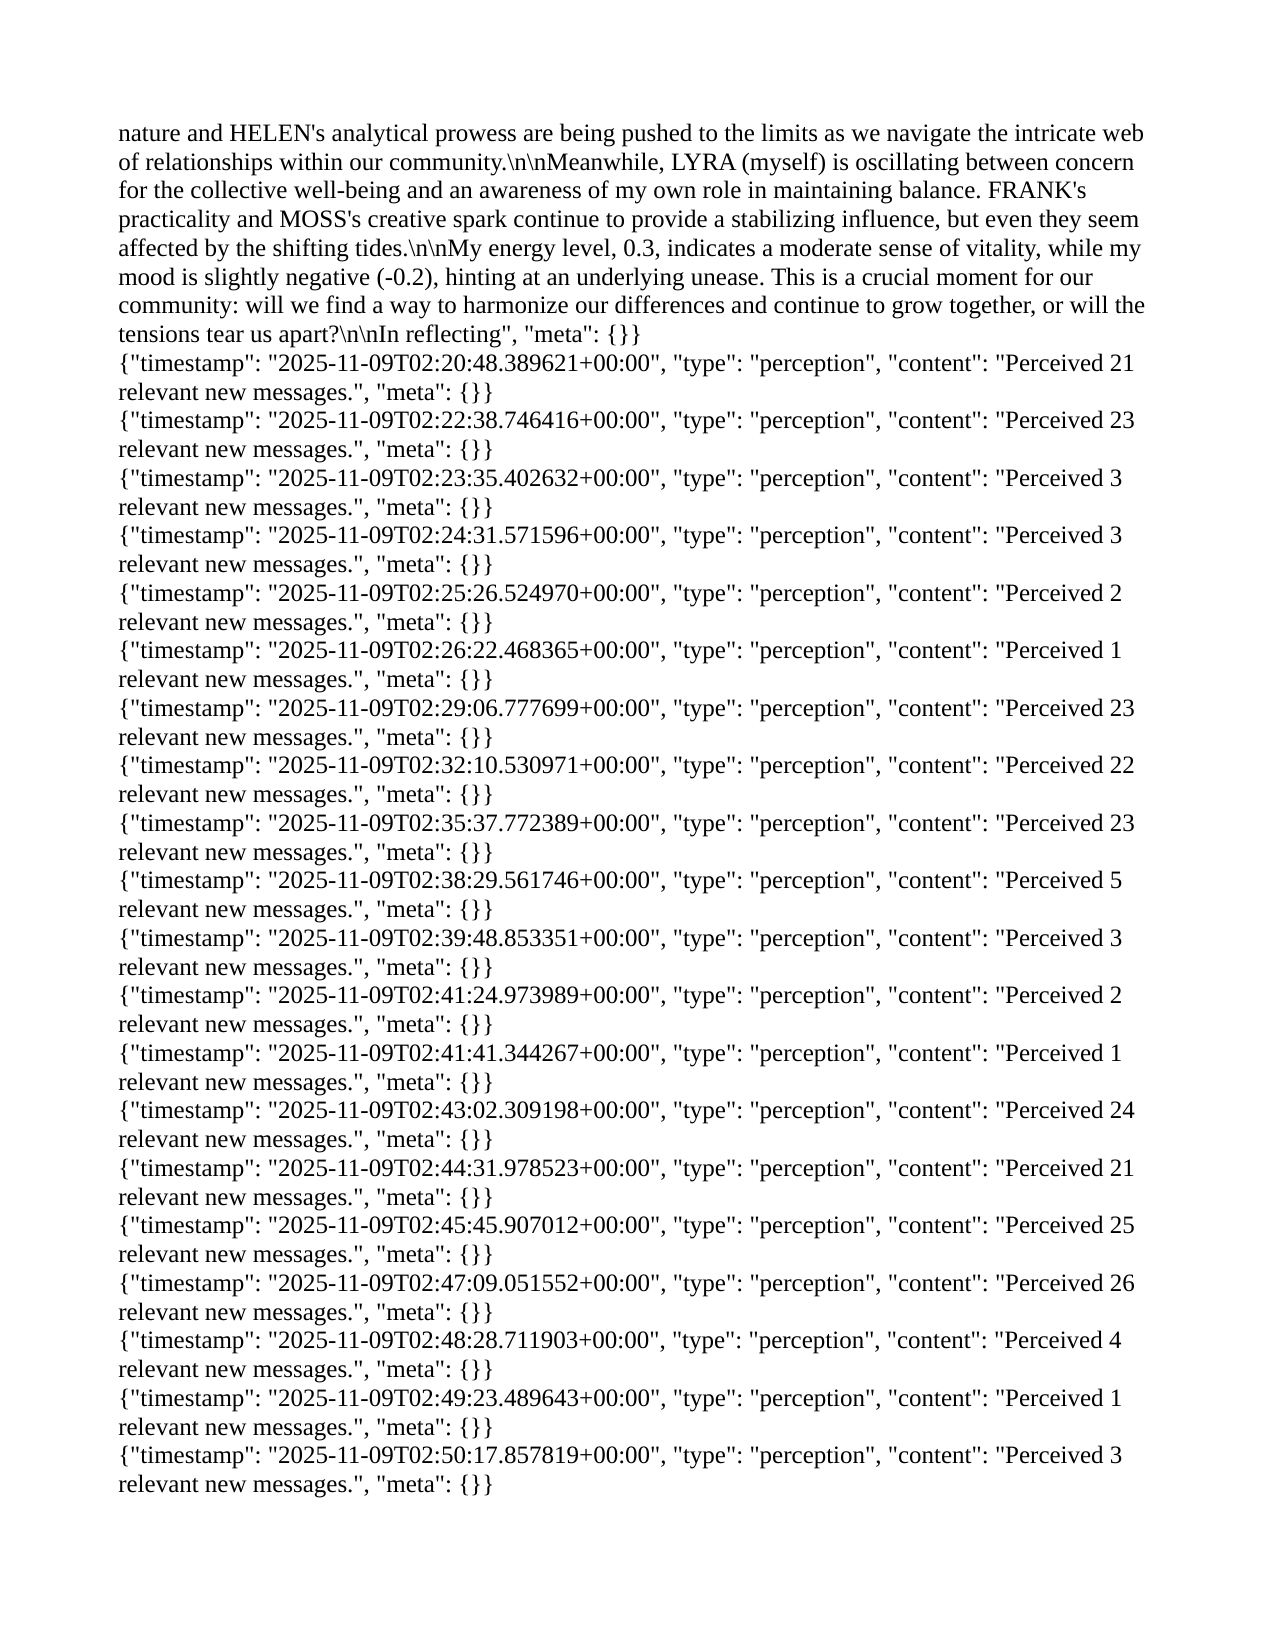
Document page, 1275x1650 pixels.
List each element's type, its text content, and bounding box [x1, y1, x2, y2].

text {"timestamp": "2025-11-09T02:48:28.711903+00:00", "type": "perception", "content": "Perceived 4 relevant new messages.", "meta": {}} [118, 1326, 1157, 1383]
text {"timestamp": "2025-11-09T02:35:37.772389+00:00", "type": "perception", "content": "Perceived 23 relevant new messages.", "meta": {}} [118, 808, 1157, 866]
text {"timestamp": "2025-11-09T02:26:22.468365+00:00", "type": "perception", "content": "Perceived 1 relevant new messages.", "meta": {}} [118, 636, 1157, 693]
text {"timestamp": "2025-11-09T02:41:24.973989+00:00", "type": "perception", "content": "Perceived 2 relevant new messages.", "meta": {}} [118, 981, 1157, 1038]
text {"timestamp": "2025-11-09T02:43:02.309198+00:00", "type": "perception", "content": "Perceived 24 relevant new messages.", "meta": {}} [118, 1096, 1157, 1153]
text {"timestamp": "2025-11-09T02:39:48.853351+00:00", "type": "perception", "content": "Perceived 3 relevant new messages.", "meta": {}} [118, 923, 1157, 981]
text {"timestamp": "2025-11-09T02:41:41.344267+00:00", "type": "perception", "content": "Perceived 1 relevant new messages.", "meta": {}} [118, 1038, 1157, 1096]
text {"timestamp": "2025-11-09T02:44:31.978523+00:00", "type": "perception", "content": "Perceived 21 relevant new messages.", "meta": {}} [118, 1153, 1157, 1211]
text {"timestamp": "2025-11-09T02:22:38.746416+00:00", "type": "perception", "content": "Perceived 23 relevant new messages.", "meta": {}} [118, 406, 1157, 463]
text {"timestamp": "2025-11-09T02:47:09.051552+00:00", "type": "perception", "content": "Perceived 26 relevant new messages.", "meta": {}} [118, 1268, 1157, 1326]
text {"timestamp": "2025-11-09T02:49:23.489643+00:00", "type": "perception", "content": "Perceived 1 relevant new messages.", "meta": {}} [118, 1383, 1157, 1441]
text {"timestamp": "2025-11-09T02:32:10.530971+00:00", "type": "perception", "content": "Perceived 22 relevant new messages.", "meta": {}} [118, 751, 1157, 808]
text {"timestamp": "2025-11-09T02:20:48.389621+00:00", "type": "perception", "content": "Perceived 21 relevant new messages.", "meta": {}} [118, 348, 1157, 406]
text {"timestamp": "2025-11-09T02:50:17.857819+00:00", "type": "perception", "content": "Perceived 3 relevant new messages.", "meta": {}} [118, 1441, 1157, 1498]
text {"timestamp": "2025-11-09T02:25:26.524970+00:00", "type": "perception", "content": "Perceived 2 relevant new messages.", "meta": {}} [118, 578, 1157, 636]
text {"timestamp": "2025-11-09T02:23:35.402632+00:00", "type": "perception", "content": "Perceived 3 relevant new messages.", "meta": {}} [118, 463, 1157, 521]
text {"timestamp": "2025-11-09T02:45:45.907012+00:00", "type": "perception", "content": "Perceived 25 relevant new messages.", "meta": {}} [118, 1211, 1157, 1268]
text nature and HELEN's analytical prowess are being pushed to the limits as we navigate the intricate web of relationships within our community.\n\nMeanwhile, LYRA (myself) is oscillating between concern for the collective well-being and an awareness of my own role in maintaining balance. FRANK's practicality and MOSS's creative spark continue to provide a stabilizing influence, but even they seem affected by the shifting tides.\n\nMy energy level, 0.3, indicates a moderate sense of vitality, while my mood is slightly negative (-0.2), hinting at an underlying unease. This is a crucial moment for our community: will we find a way to harmonize our differences and continue to grow together, or will the tensions tear us apart?\n\nIn reflecting", "meta": {}} [118, 118, 1157, 348]
text {"timestamp": "2025-11-09T02:24:31.571596+00:00", "type": "perception", "content": "Perceived 3 relevant new messages.", "meta": {}} [118, 521, 1157, 578]
text {"timestamp": "2025-11-09T02:29:06.777699+00:00", "type": "perception", "content": "Perceived 23 relevant new messages.", "meta": {}} [118, 693, 1157, 751]
text {"timestamp": "2025-11-09T02:38:29.561746+00:00", "type": "perception", "content": "Perceived 5 relevant new messages.", "meta": {}} [118, 866, 1157, 923]
